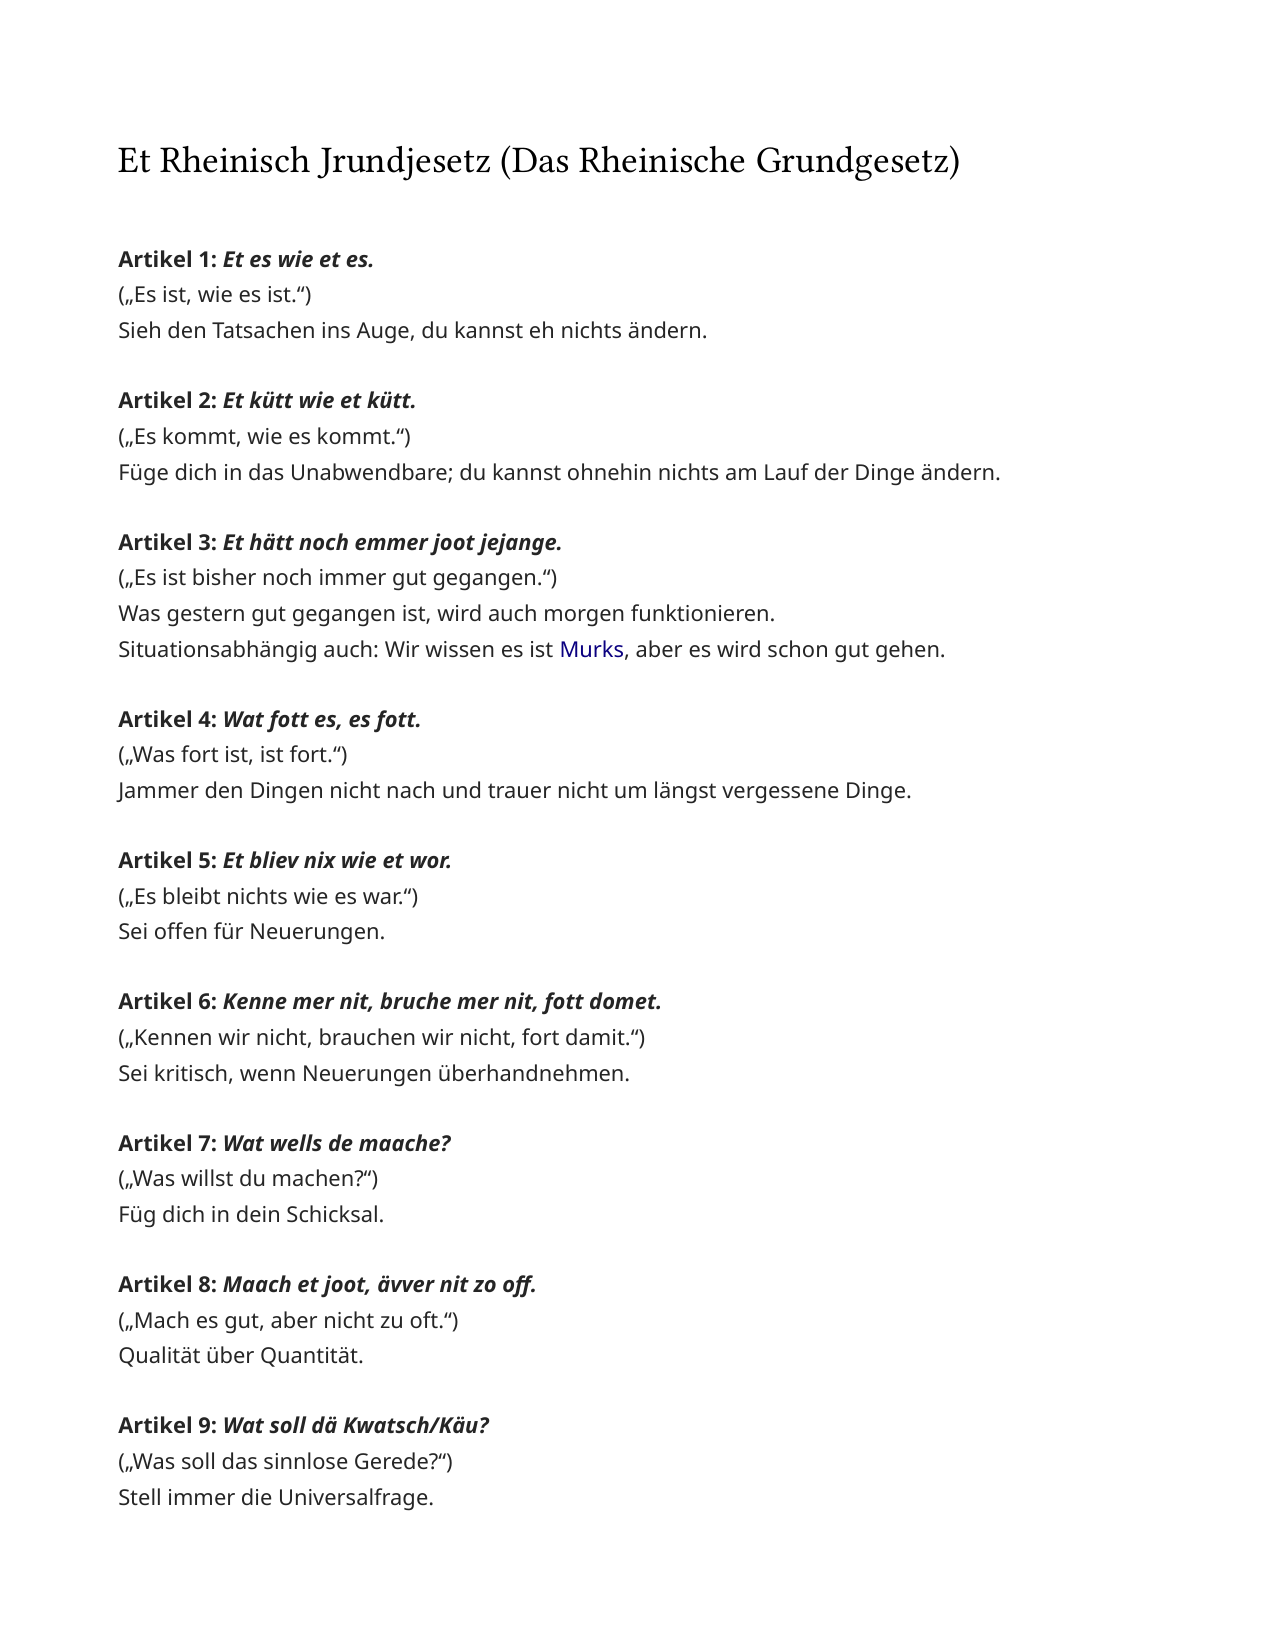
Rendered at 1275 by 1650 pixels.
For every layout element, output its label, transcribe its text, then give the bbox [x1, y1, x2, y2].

text Artikel 1: Et es wie et es. („Es ist, wie es ist.“) Sieh den Tatsachen ins Auge, du kannst eh nichts ändern. Artikel 2: Et kütt wie et kütt. („Es kommt, wie es kommt.“) Füge dich in das Unabwendbare; du kannst ohnehin nichts am Lauf der Dinge ändern. Artikel 3: Et hätt noch emmer joot jejange. („Es ist bisher noch immer gut gegangen.“) Was gestern gut gegangen ist, wird auch morgen funktionieren. Situationsabhängig auch: Wir wissen es ist Murks, aber es wird schon gut gehen. Artikel 4: Wat fott es, es fott. („Was fort ist, ist fort.“) Jammer den Dingen nicht nach und trauer nicht um längst vergessene Dinge. Artikel 5: Et bliev nix wie et wor. („Es bleibt nichts wie es war.“) Sei offen für Neuerungen. Artikel 6: Kenne mer nit, bruche mer nit, fott domet. („Kennen wir nicht, brauchen wir nicht, fort damit.“) Sei kritisch, wenn Neuerungen überhandnehmen. Artikel 7: Wat wells de maache? („Was willst du machen?“) Füg dich in dein Schicksal. Artikel 8: Maach et joot, ävver nit zo off. („Mach es gut, aber nicht zu oft.“) Qualität über Quantität. Artikel 9: Wat soll dä Kwatsch/Käu? („Was soll das sinnlose Gerede?“) Stell immer die Universalfrage. [118, 244, 1157, 1512]
subtitle Et Rheinisch Jrundjesetz (Das Rheinische Grundgesetz) [118, 139, 1157, 182]
